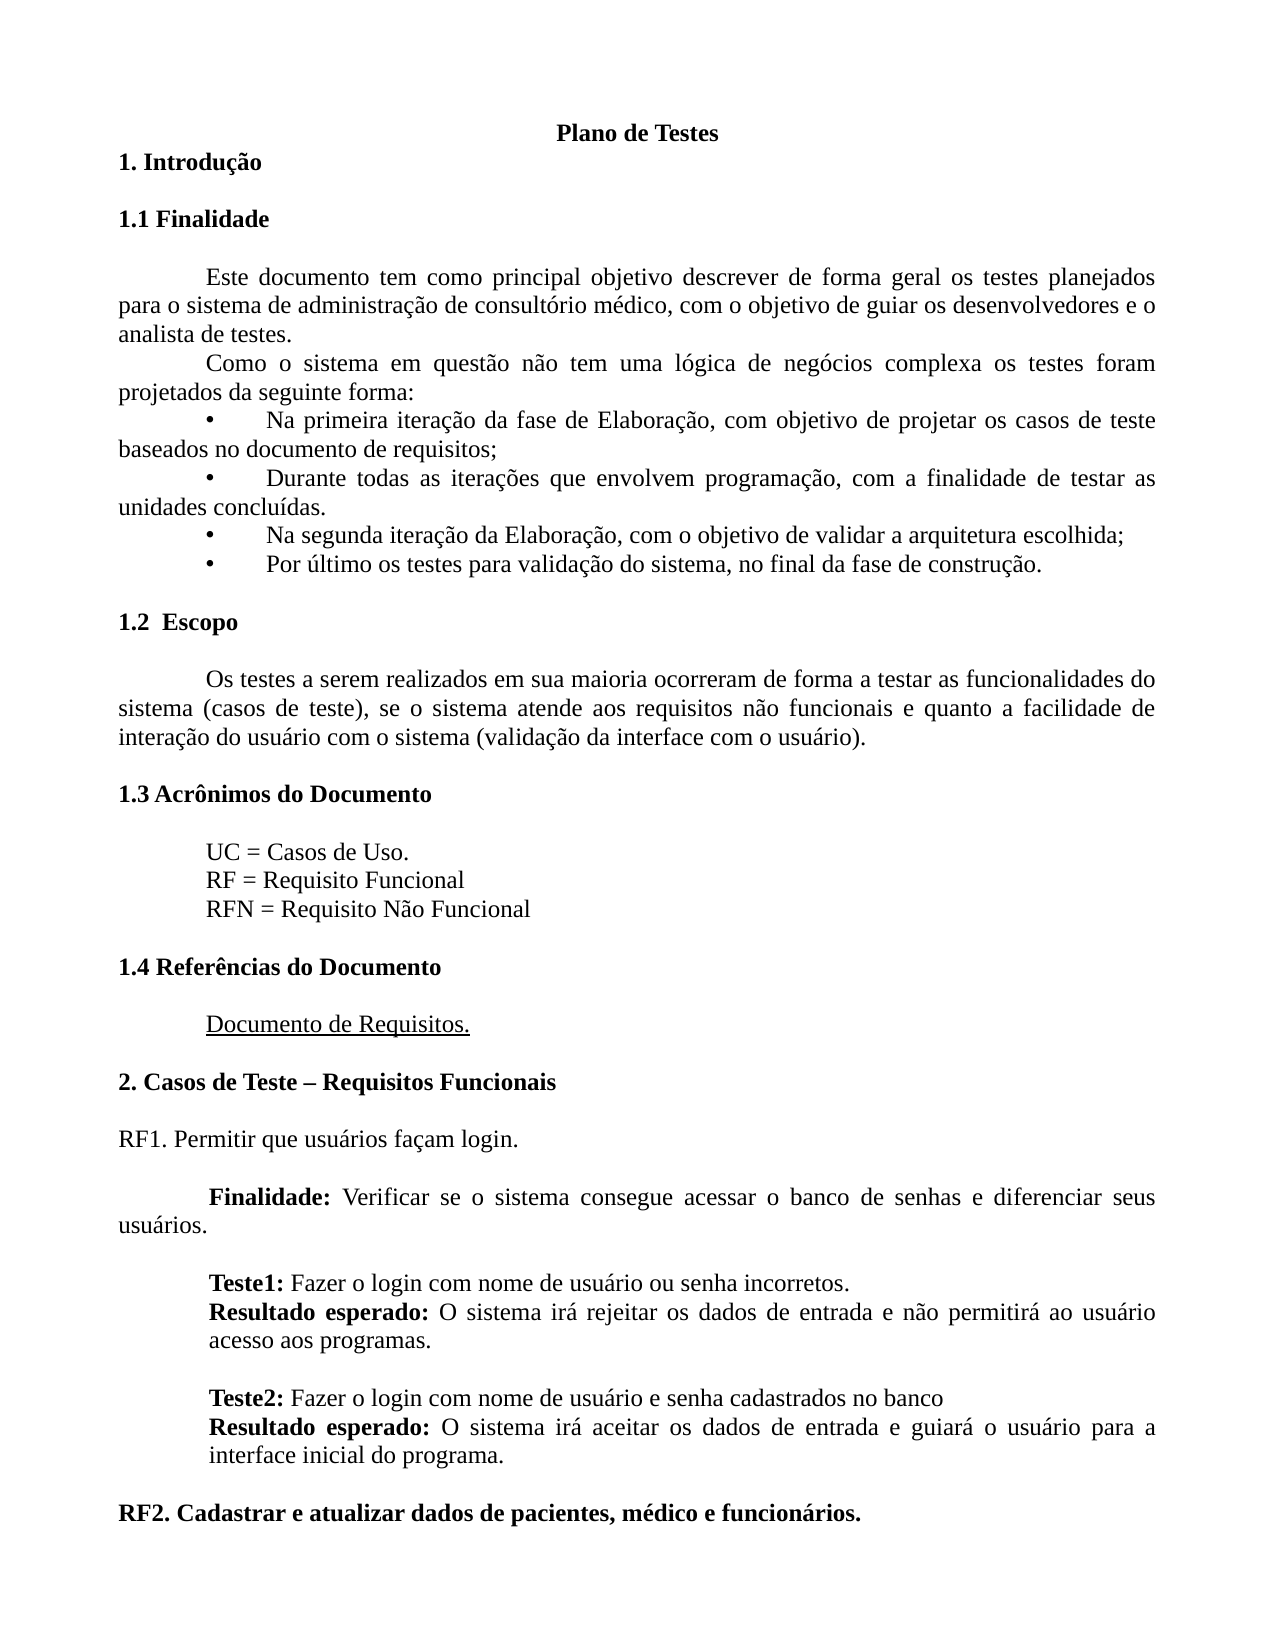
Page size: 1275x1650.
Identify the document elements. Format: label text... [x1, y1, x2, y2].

text Teste2: Fazer o login com nome de usuário e senha cadastrados no banco [209, 1383, 1157, 1412]
list Por último os testes para validação do sistema, no final da fase de construção. [118, 549, 1157, 578]
text Plano de Testes [118, 118, 1157, 147]
list Durante todas as iterações que envolvem programação, com a finalidade de testar as unidades concluídas. [118, 463, 1157, 521]
text RF = Requisito Funcional [118, 866, 1157, 894]
text 2. Casos de Teste – Requisitos Funcionais [118, 1067, 1157, 1096]
text 1.4 Referências do Documento [118, 952, 1157, 981]
text Resultado esperado: O sistema irá aceitar os dados de entrada e guiará o usuário para a interface inicial do programa. [209, 1412, 1157, 1469]
text Finalidade: Verificar se o sistema consegue acessar o banco de senhas e diferenciar seus usuários. [118, 1182, 1157, 1239]
text Como o sistema em questão não tem uma lógica de negócios complexa os testes foram projetados da seguinte forma: [118, 348, 1157, 406]
text Teste1: Fazer o login com nome de usuário ou senha incorretos. [209, 1268, 1157, 1297]
text 1.2 Escopo [118, 607, 1157, 636]
list Na primeira iteração da fase de Elaboração, com objetivo de projetar os casos de teste baseados no documento de requisitos; [118, 406, 1157, 463]
text UC = Casos de Uso. [118, 837, 1157, 866]
text Documento de Requisitos. [118, 1009, 1157, 1038]
text RF2. Cadastrar e atualizar dados de pacientes, médico e funcionários. [118, 1498, 1157, 1527]
list Na segunda iteração da Elaboração, com o objetivo de validar a arquitetura escolhida; [118, 521, 1157, 549]
text RF1. Permitir que usuários façam login. [118, 1124, 1157, 1153]
text 1.3 Acrônimos do Documento [118, 779, 1157, 808]
text 1.1 Finalidade [118, 204, 1157, 233]
text Este documento tem como principal objetivo descrever de forma geral os testes planejados para o sistema de administração de consultório médico, com o objetivo de guiar os desenvolvedores e o analista de testes. [118, 262, 1157, 348]
text Resultado esperado: O sistema irá rejeitar os dados de entrada e não permitirá ao usuário acesso aos programas. [209, 1297, 1157, 1354]
text 1. Introdução [118, 147, 1157, 176]
text RFN = Requisito Não Funcional [118, 894, 1157, 923]
text Os testes a serem realizados em sua maioria ocorreram de forma a testar as funcionalidades do sistema (casos de teste), se o sistema atende aos requisitos não funcionais e quanto a facilidade de interação do usuário com o sistema (validação da interface com o usuário). [118, 664, 1157, 751]
